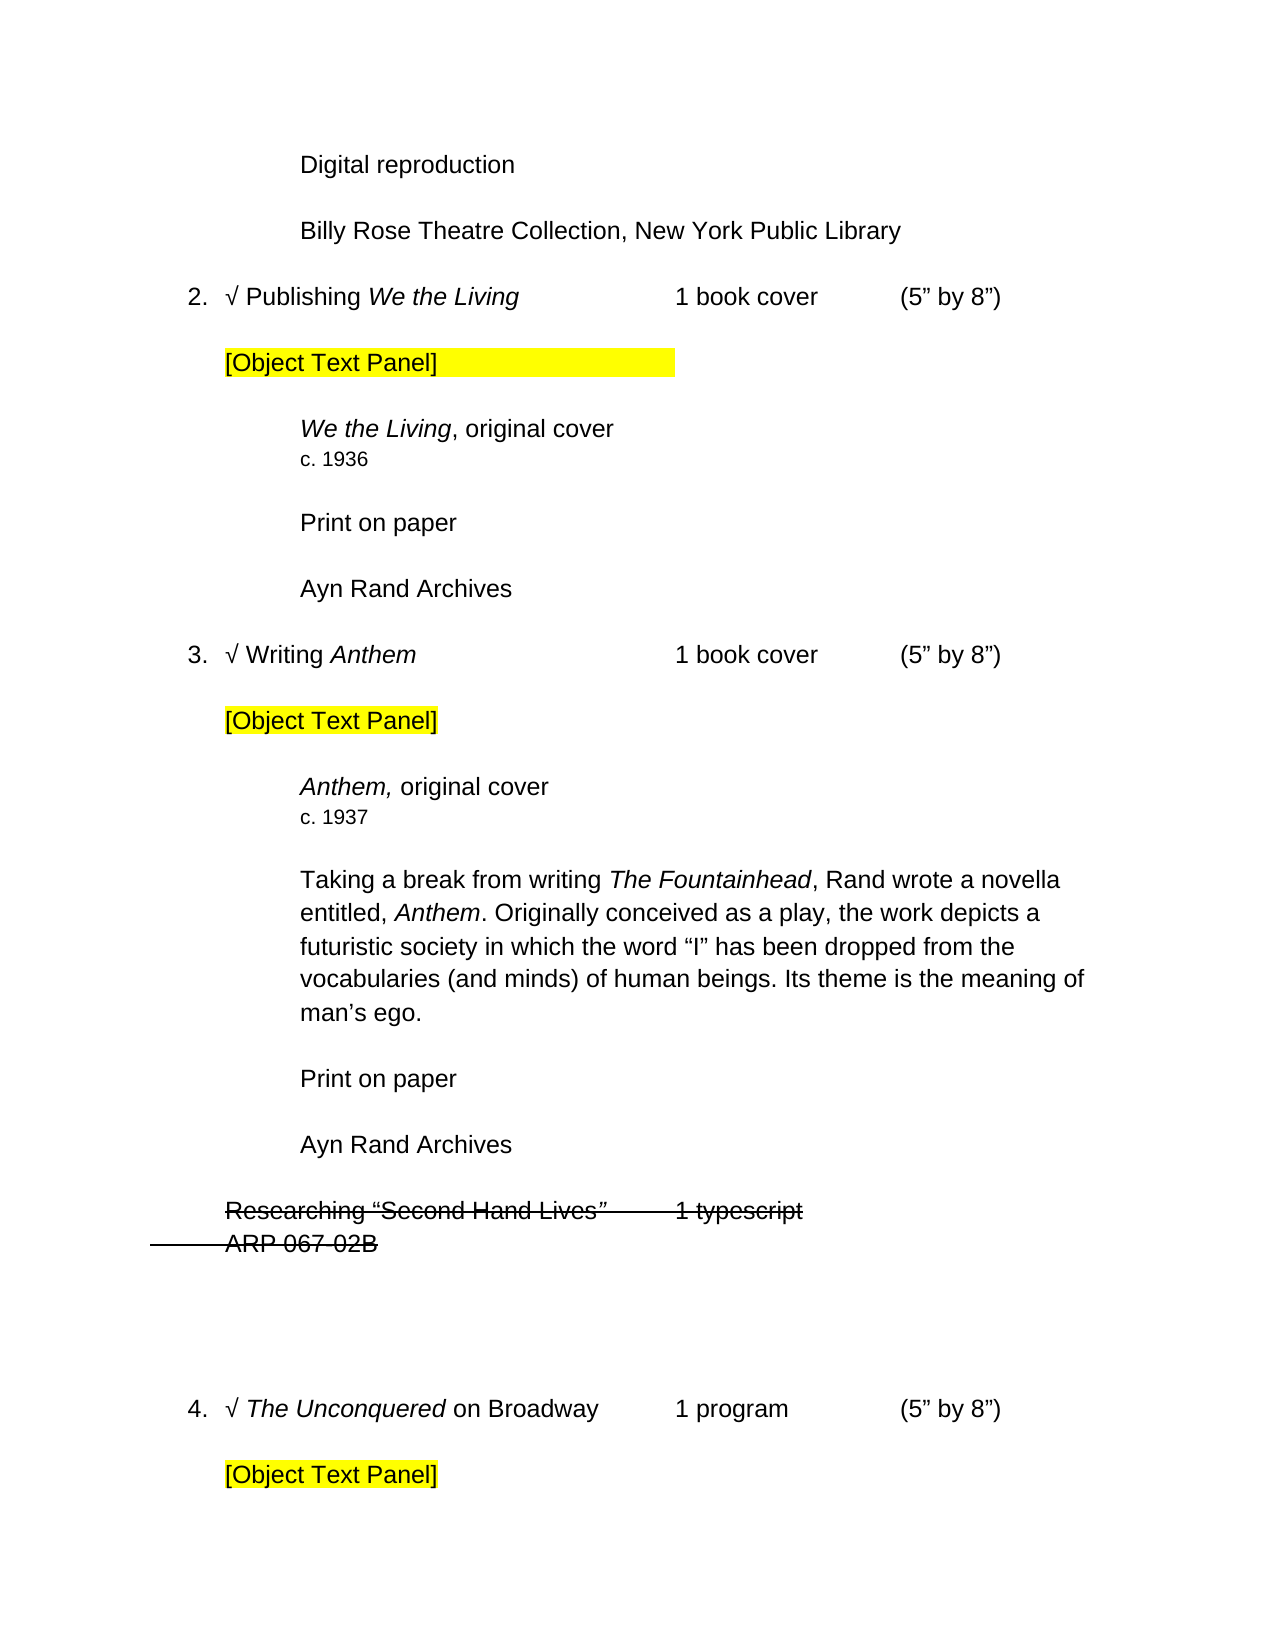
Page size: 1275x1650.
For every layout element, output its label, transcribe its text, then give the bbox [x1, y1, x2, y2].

text ARP 067-02B [150, 1229, 1125, 1257]
text Ayn Rand Archives [300, 1129, 1125, 1158]
text Billy Rose Theatre Collection, New York Public Library [300, 216, 1125, 245]
list √ Writing Anthem 1 book cover (5” by 8”) [187, 640, 1125, 668]
text Print on paper [300, 1063, 1125, 1092]
text Print on paper [300, 508, 1125, 536]
text [Object Text Panel] [225, 348, 1125, 377]
text Researching “Second Hand Lives” 1 typescript [225, 1196, 1125, 1224]
text c. 1937 [300, 805, 1125, 829]
text Anthem, original cover [150, 772, 1125, 801]
text Digital reproduction [300, 150, 1125, 179]
text [Object Text Panel] [225, 1460, 1125, 1488]
list √ Publishing We the Living 1 book cover (5” by 8”) [187, 282, 1125, 311]
text [Object Text Panel] [225, 706, 1125, 734]
text Taking a break from writing The Fountainhead, Rand wrote a novella entitled, Anthem. Originally conceived as a play, the work depicts a futuristic society in which the word “I” has been dropped from the vocabularies (and minds) of human beings. Its theme is the meaning of man’s ego. [300, 865, 1125, 1026]
text We the Living, original cover [150, 414, 1125, 443]
list √ The Unconquered on Broadway 1 program (5” by 8”) [187, 1394, 1125, 1422]
text Ayn Rand Archives [300, 574, 1125, 602]
text c. 1936 [300, 447, 1125, 471]
